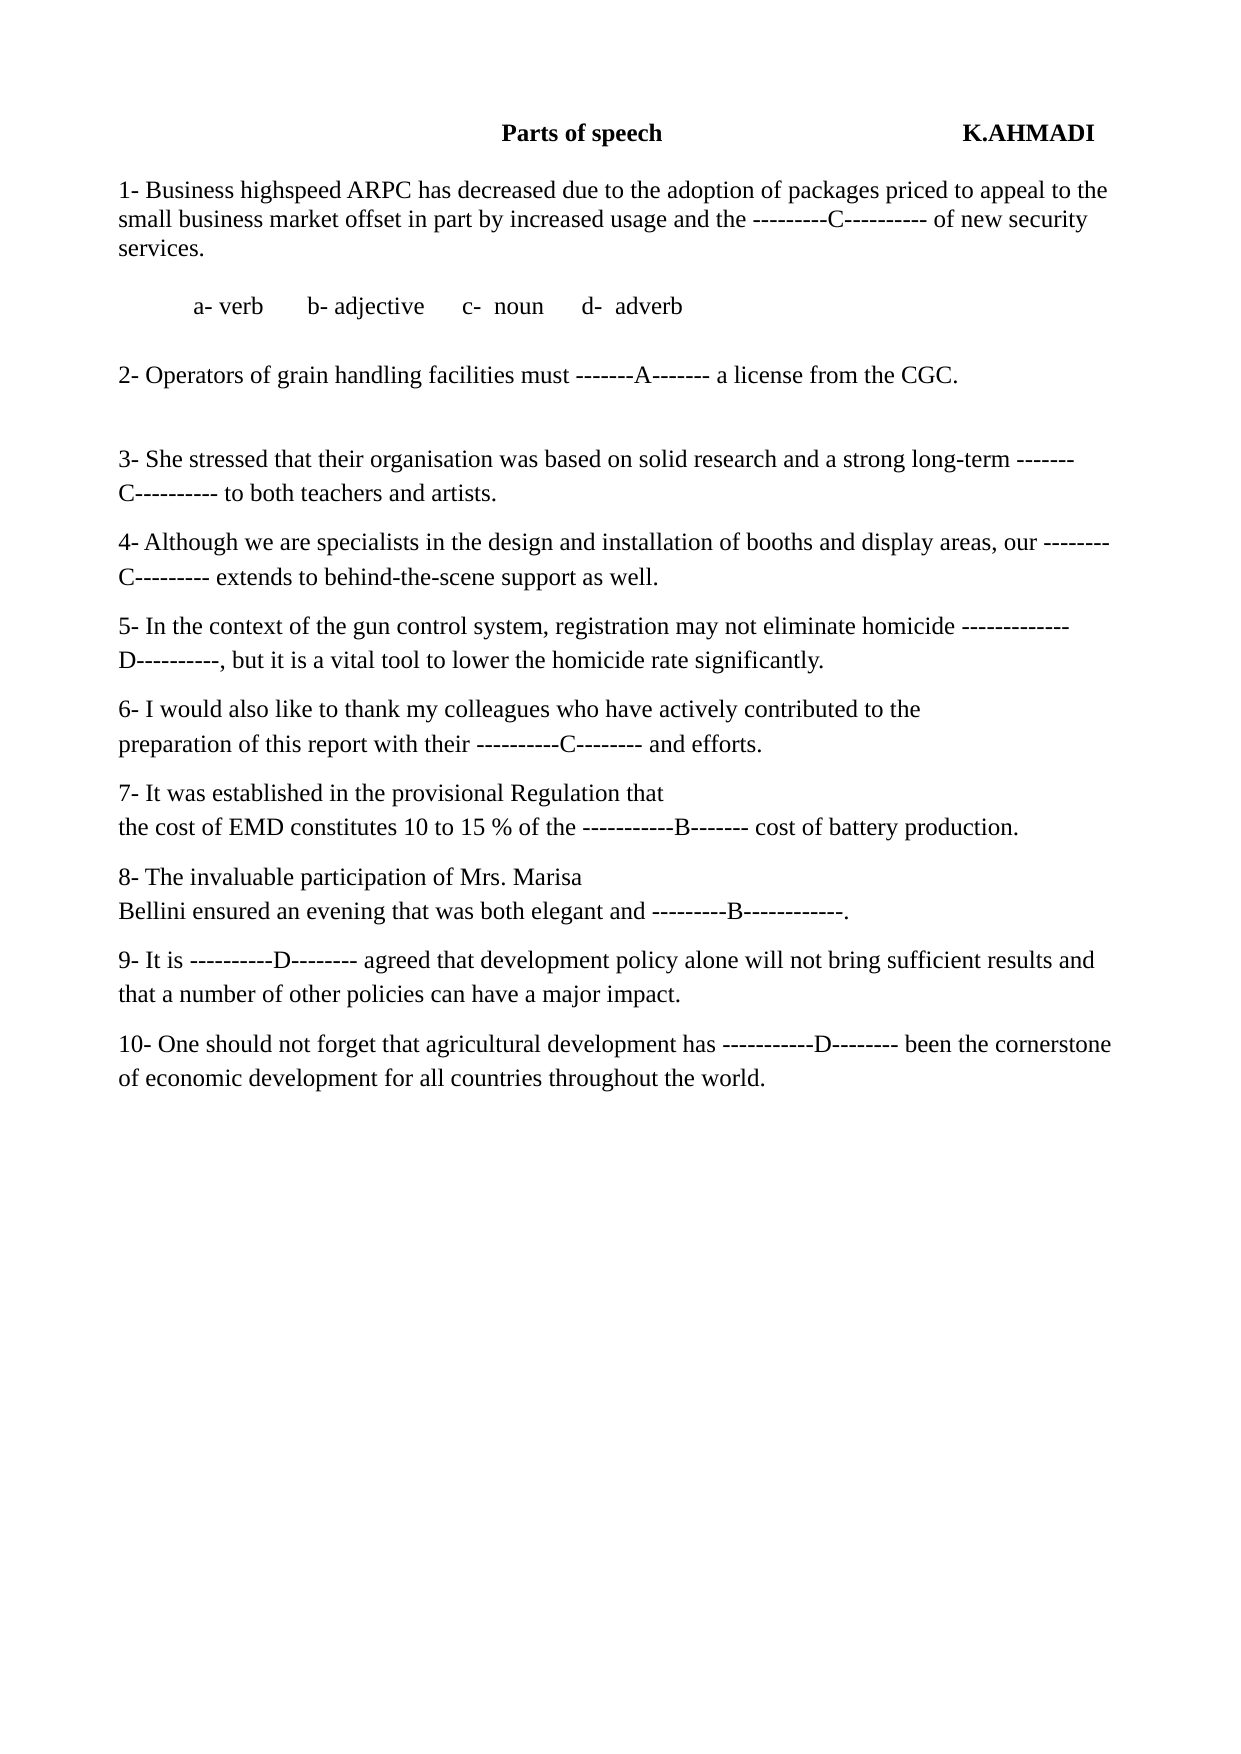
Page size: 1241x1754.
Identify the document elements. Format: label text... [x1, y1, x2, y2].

text 4- Although we are specialists in the design and installation of booths and display areas, our --------C--------- extends to behind-the-scene support as well. [118, 527, 1122, 591]
text 1- Business highspeed ARPC has decreased due to the adoption of packages priced to appeal to the small business market offset in part by increased usage and the ---------C---------- of new security services. [118, 176, 1122, 262]
text 5- In the context of the gun control system, registration may not eliminate homicide -------------D----------, but it is a vital tool to lower the homicide rate significantly. [118, 611, 1122, 674]
text 8- The invaluable participation of Mrs. Marisa Bellini ensured an evening that was both elegant and ---------B------------. [118, 862, 1122, 925]
text 6- I would also like to thank my colleagues who have actively contributed to the preparation of this report with their ----------C-------- and efforts. [118, 694, 1122, 758]
text 10- One should not forget that agricultural development has -----------D-------- been the cornerstone of economic development for all countries throughout the world. [118, 1029, 1122, 1092]
text 9- It is ----------D-------- agreed that development policy alone will not bring sufficient results and that a number of other policies can have a major impact. [118, 945, 1122, 1008]
text 3- She stressed that their organisation was based on solid research and a strong long-term -------C---------- to both teachers and artists. [118, 444, 1122, 507]
text 7- It was established in the provisional Regulation that the cost of EMD constitutes 10 to 15 % of the -----------B------- cost of battery production. [118, 778, 1122, 841]
list a- verb b- adjective c- noun d- adverb [164, 291, 1122, 320]
text 2- Operators of grain handling facilities must -------A------- a license from the CGC. [118, 360, 1122, 389]
text Parts of speech K.AHMADI [118, 118, 1122, 147]
